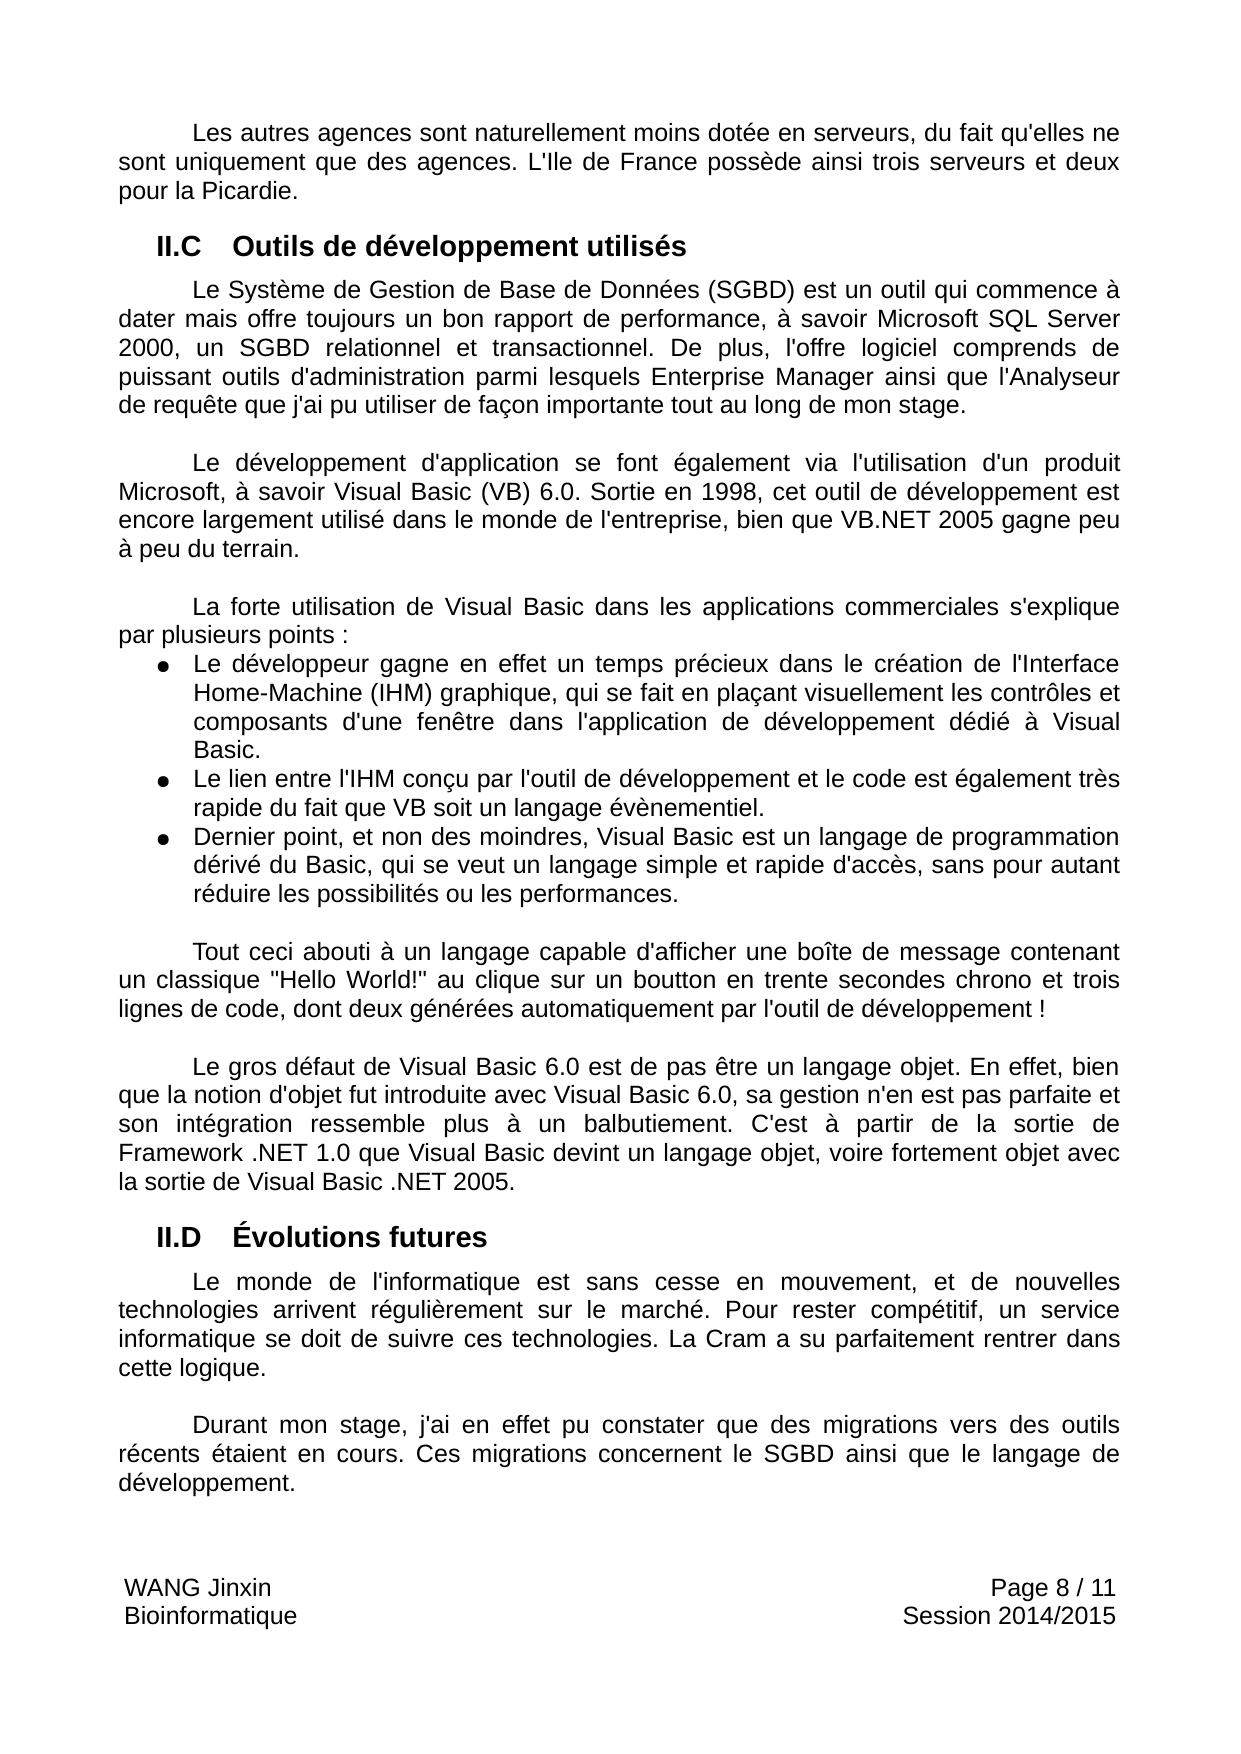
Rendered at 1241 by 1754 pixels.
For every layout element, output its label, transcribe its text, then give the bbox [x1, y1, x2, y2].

text Durant mon stage, j'ai en effet pu constater que des migrations vers des outils récents étaient en cours. Ces migrations concernent le SGBD ainsi que le langage de développement. [118, 1410, 1122, 1496]
text Le monde de l'informatique est sans cesse en mouvement, et de nouvelles technologies arrivent régulièrement sur le marché. Pour rester compétitif, un service informatique se doit de suivre ces technologies. La Cram a su parfaitement rentrer dans cette logique. [118, 1266, 1122, 1381]
text Le développement d'application se font également via l'utilisation d'un produit Microsoft, à savoir Visual Basic (VB) 6.0. Sortie en 1998, cet outil de développement est encore largement utilisé dans le monde de l'entreprise, bien que VB.NET 2005 gagne peu à peu du terrain. [118, 448, 1122, 563]
text La forte utilisation de Visual Basic dans les applications commerciales s'explique par plusieurs points : [118, 592, 1122, 649]
subtitle Évolutions futures [118, 1220, 1122, 1254]
list Le développeur gagne en effet un temps précieux dans le création de l'Interface Home-Machine (IHM) graphique, qui se fait en plaçant visuellement les contrôles et composants d'une fenêtre dans l'application de développement dédié à Visual Basic. [156, 649, 1122, 764]
text Le Système de Gestion de Base de Données (SGBD) est un outil qui commence à dater mais offre toujours un bon rapport de performance, à savoir Microsoft SQL Server 2000, un SGBD relationnel et transactionnel. De plus, l'offre logiciel comprends de puissant outils d'administration parmi lesquels Enterprise Manager ainsi que l'Analyseur de requête que j'ai pu utiliser de façon importante tout au long de mon stage. [118, 275, 1122, 419]
list Dernier point, et non des moindres, Visual Basic est un langage de programmation dérivé du Basic, qui se veut un langage simple et rapide d'accès, sans pour autant réduire les possibilités ou les performances. [156, 822, 1122, 908]
text Tout ceci abouti à un langage capable d'afficher une boîte de message contenant un classique "Hello World!" au clique sur un boutton en trente secondes chrono et trois lignes de code, dont deux générées automatiquement par l'outil de développement ! [118, 937, 1122, 1023]
text Les autres agences sont naturellement moins dotée en serveurs, du fait qu'elles ne sont uniquement que des agences. L'Ile de France possède ainsi trois serveurs et deux pour la Picardie. [118, 118, 1122, 204]
subtitle Outils de développement utilisés [118, 229, 1122, 263]
list Le lien entre l'IHM conçu par l'outil de développement et le code est également très rapide du fait que VB soit un langage évènementiel. [156, 764, 1122, 822]
text Le gros défaut de Visual Basic 6.0 est de pas être un langage objet. En effet, bien que la notion d'objet fut introduite avec Visual Basic 6.0, sa gestion n'en est pas parfaite et son intégration ressemble plus à un balbutiement. C'est à partir de la sortie de Framework .NET 1.0 que Visual Basic devint un langage objet, voire fortement objet avec la sortie de Visual Basic .NET 2005. [118, 1052, 1122, 1195]
